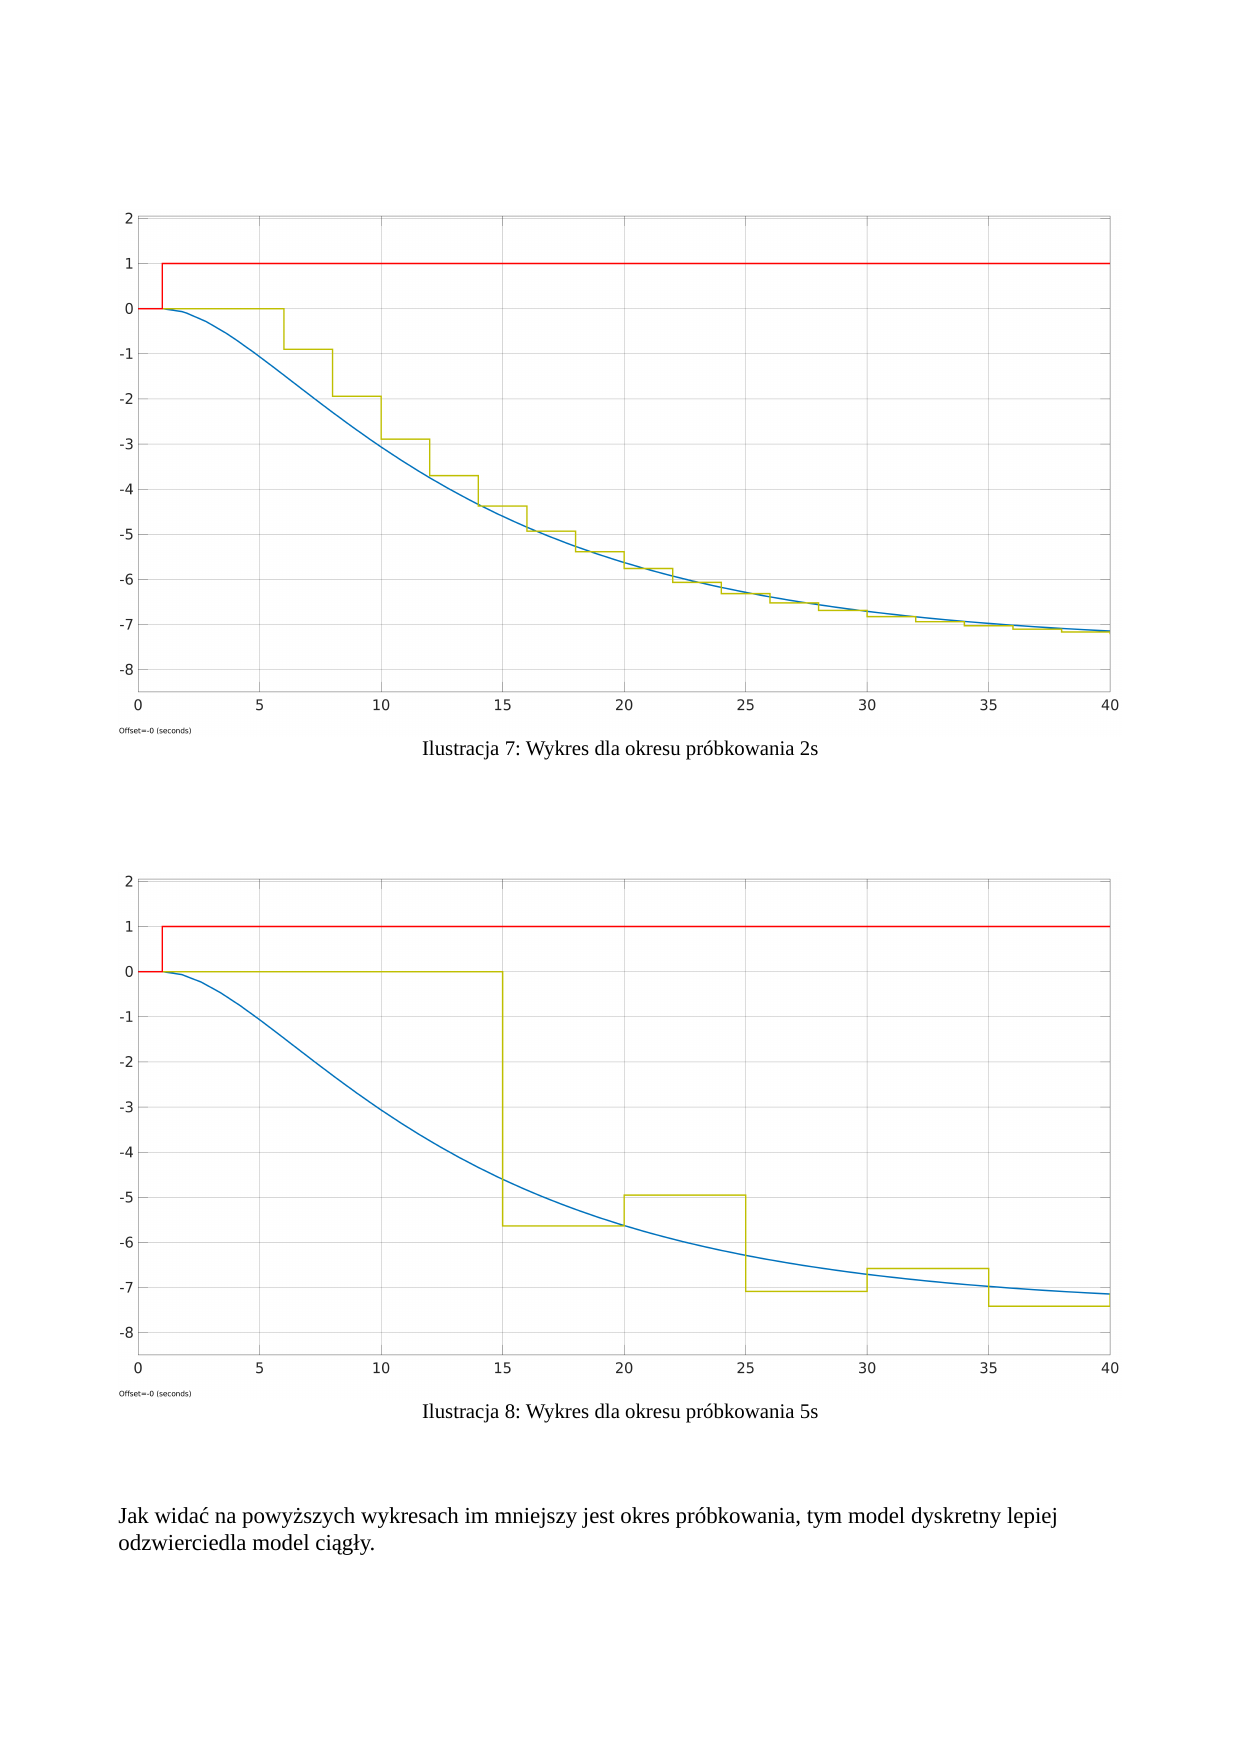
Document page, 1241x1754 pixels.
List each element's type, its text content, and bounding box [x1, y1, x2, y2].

text Ilustracja 7: Wykres dla okresu próbkowania 2s [118, 737, 1122, 760]
text Jak widać na powyższych wykresach im mniejszy jest okres próbkowania, tym model dyskretny lepiej odzwierciedla model ciągły. [118, 1503, 1122, 1555]
picture [118, 209, 1123, 737]
picture [118, 872, 1123, 1400]
text Ilustracja 8: Wykres dla okresu próbkowania 5s [118, 1400, 1122, 1423]
